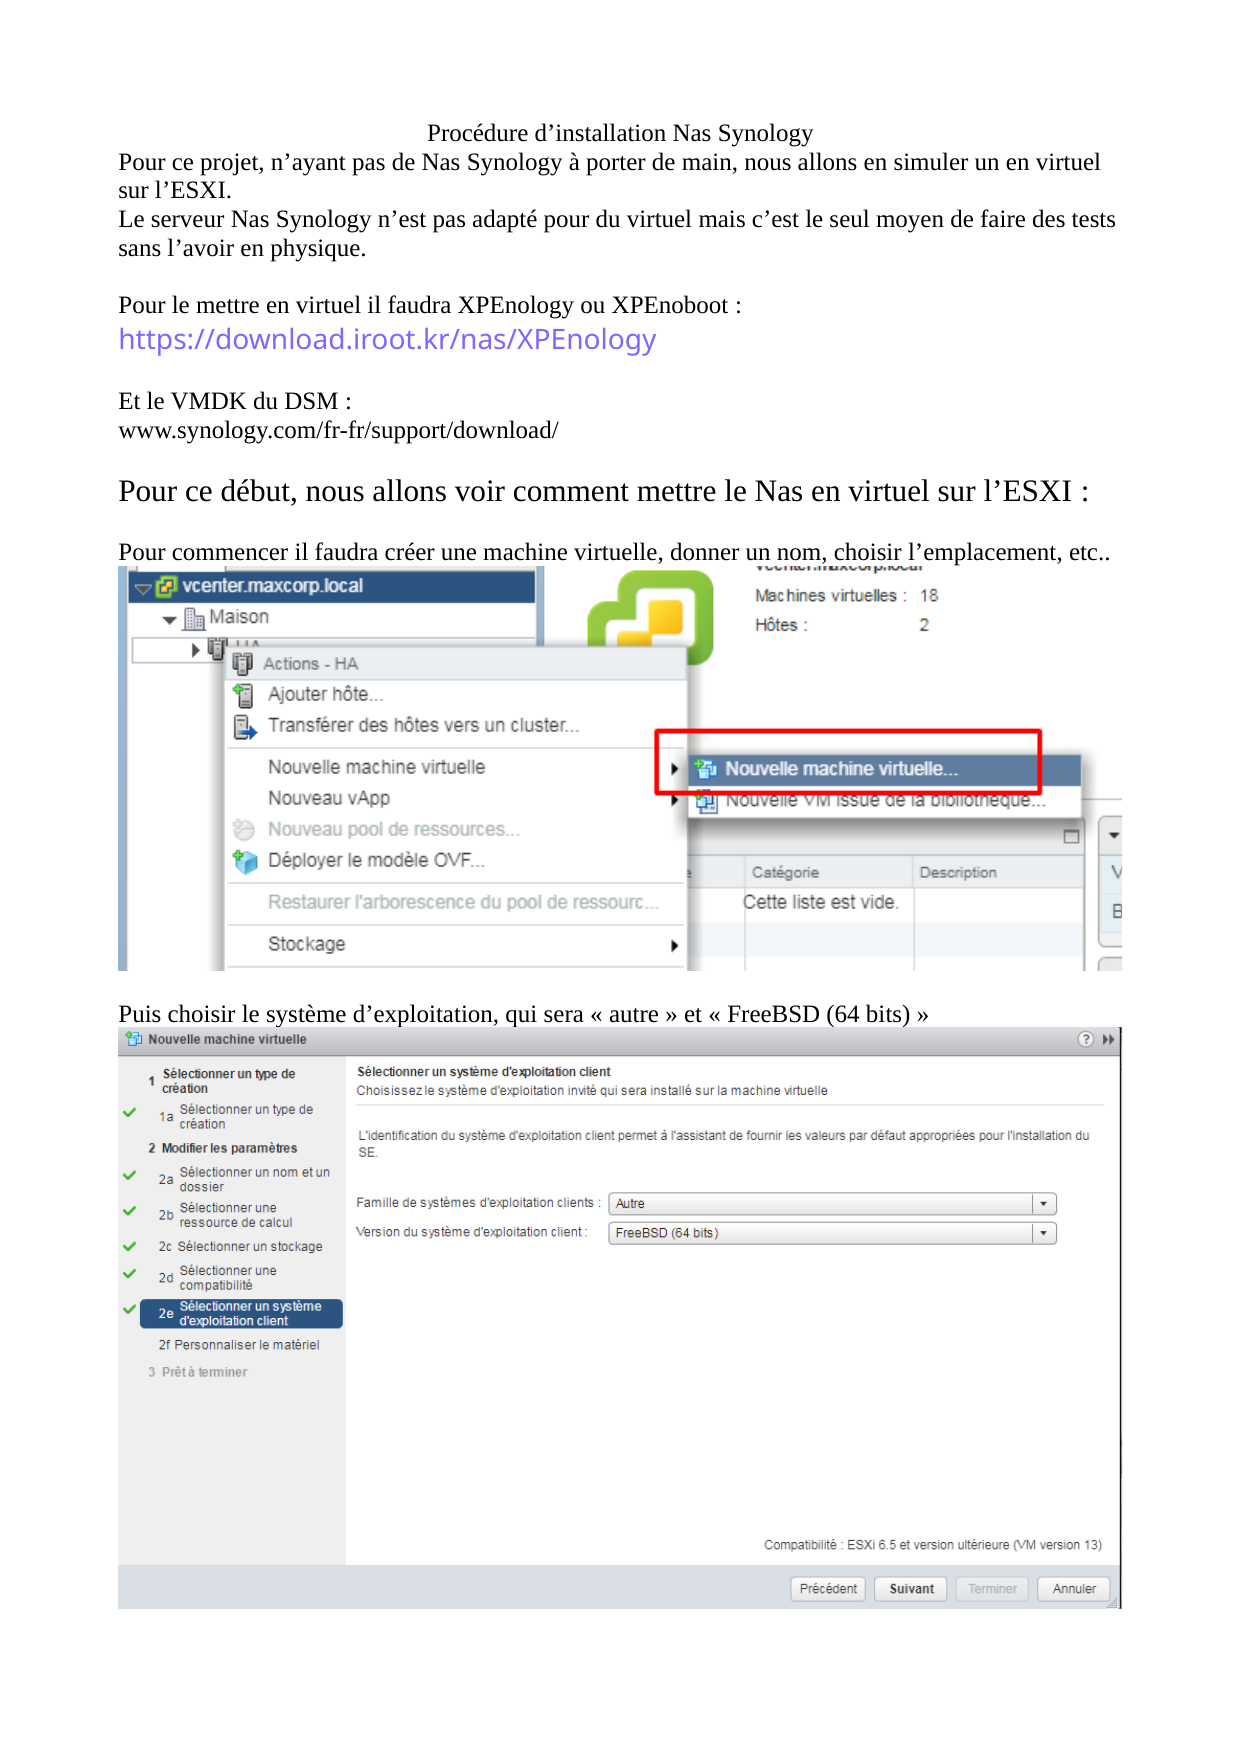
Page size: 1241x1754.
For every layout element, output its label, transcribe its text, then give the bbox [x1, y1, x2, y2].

picture [118, 566, 1123, 971]
text Procédure d’installation Nas Synology [118, 118, 1122, 147]
text Puis choisir le système d’exploitation, qui sera « autre » et « FreeBSD (64 bits) » [118, 999, 1122, 1027]
text Pour commencer il faudra créer une machine virtuelle, donner un nom, choisir l’emplacement, etc.. [118, 537, 1122, 566]
text Pour le mettre en virtuel il faudra XPEnology ou XPEnoboot : https://download.iroot.kr/nas/XPEnology [118, 291, 1122, 358]
text Le serveur Nas Synology n’est pas adapté pour du virtuel mais c’est le seul moyen de faire des tests sans l’avoir en physique. [118, 204, 1122, 262]
text Pour ce début, nous allons voir comment mettre le Nas en virtuel sur l’ESXI : [118, 473, 1122, 509]
text www.synology.com/fr-fr/support/download/ [118, 415, 1122, 444]
text Et le VMDK du DSM : [118, 386, 1122, 415]
text Pour ce projet, n’ayant pas de Nas Synology à porter de main, nous allons en simuler un en virtuel sur l’ESXI. [118, 147, 1122, 204]
picture [118, 1027, 1123, 1609]
